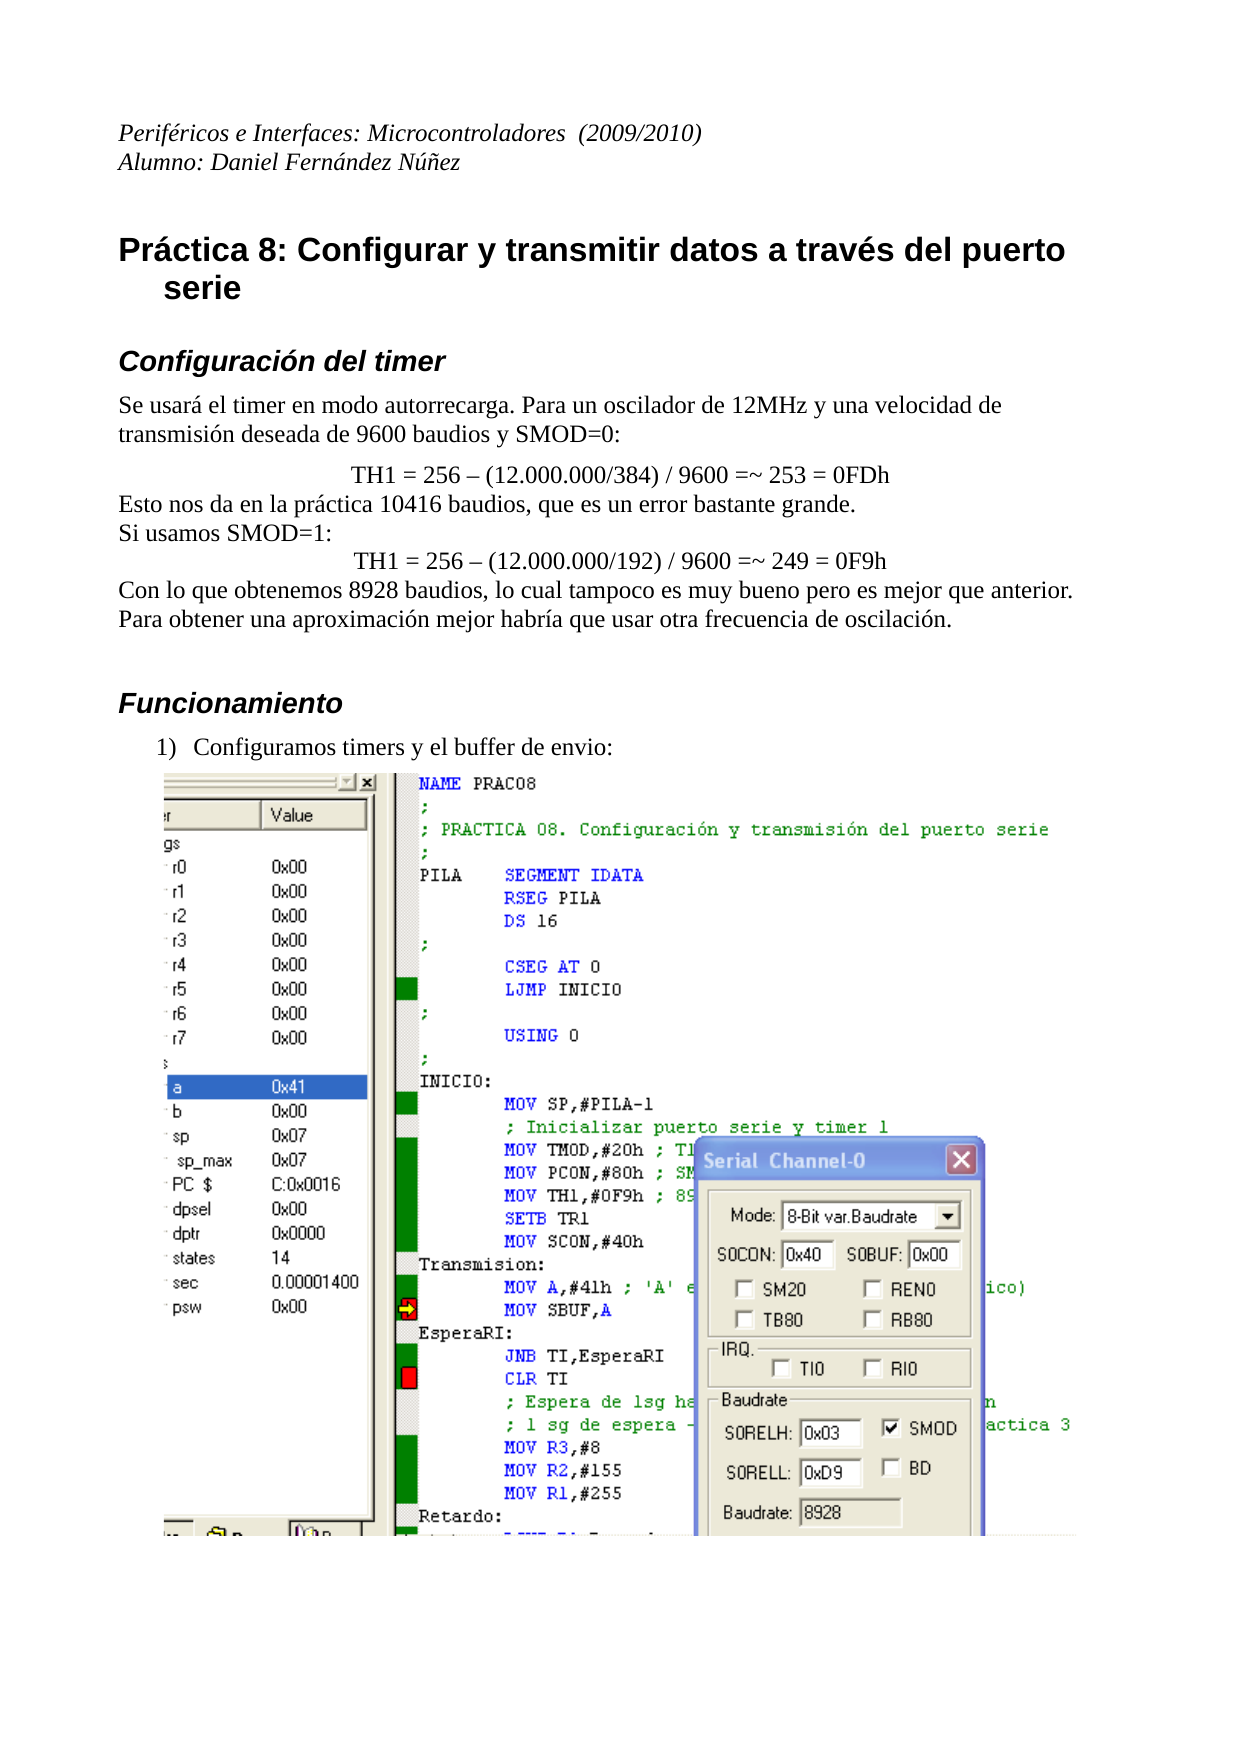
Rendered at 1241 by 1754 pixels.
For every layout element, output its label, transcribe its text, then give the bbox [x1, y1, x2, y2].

subtitle Configuración del timer [118, 344, 1122, 378]
text Con lo que obtenemos 8928 baudios, lo cual tampoco es muy bueno pero es mejor que anterior. Para obtener una aproximación mejor habría que usar otra frecuencia de oscilación. [118, 575, 1122, 633]
text Alumno: Daniel Fernández Núñez [118, 147, 1122, 176]
text Periféricos e Interfaces: Microcontroladores (2009/2010) [118, 118, 1122, 147]
subtitle Práctica 8: Configurar y transmitir datos a través del puerto serie [118, 229, 1122, 307]
text Se usará el timer en modo autorrecarga. Para un oscilador de 12MHz y una velocidad de transmisión deseada de 9600 baudios y SMOD=0: [118, 390, 1122, 448]
text TH1 = 256 – (12.000.000/192) / 9600 =~ 249 = 0F9h [118, 546, 1122, 575]
picture [163, 773, 1077, 1536]
text Esto nos da en la práctica 10416 baudios, que es un error bastante grande. [118, 489, 1122, 518]
list Configuramos timers y el buffer de envio: [156, 732, 1122, 761]
text Si usamos SMOD=1: [118, 518, 1122, 546]
subtitle Funcionamiento [118, 686, 1122, 720]
text TH1 = 256 – (12.000.000/384) / 9600 =~ 253 = 0FDh [118, 460, 1122, 489]
